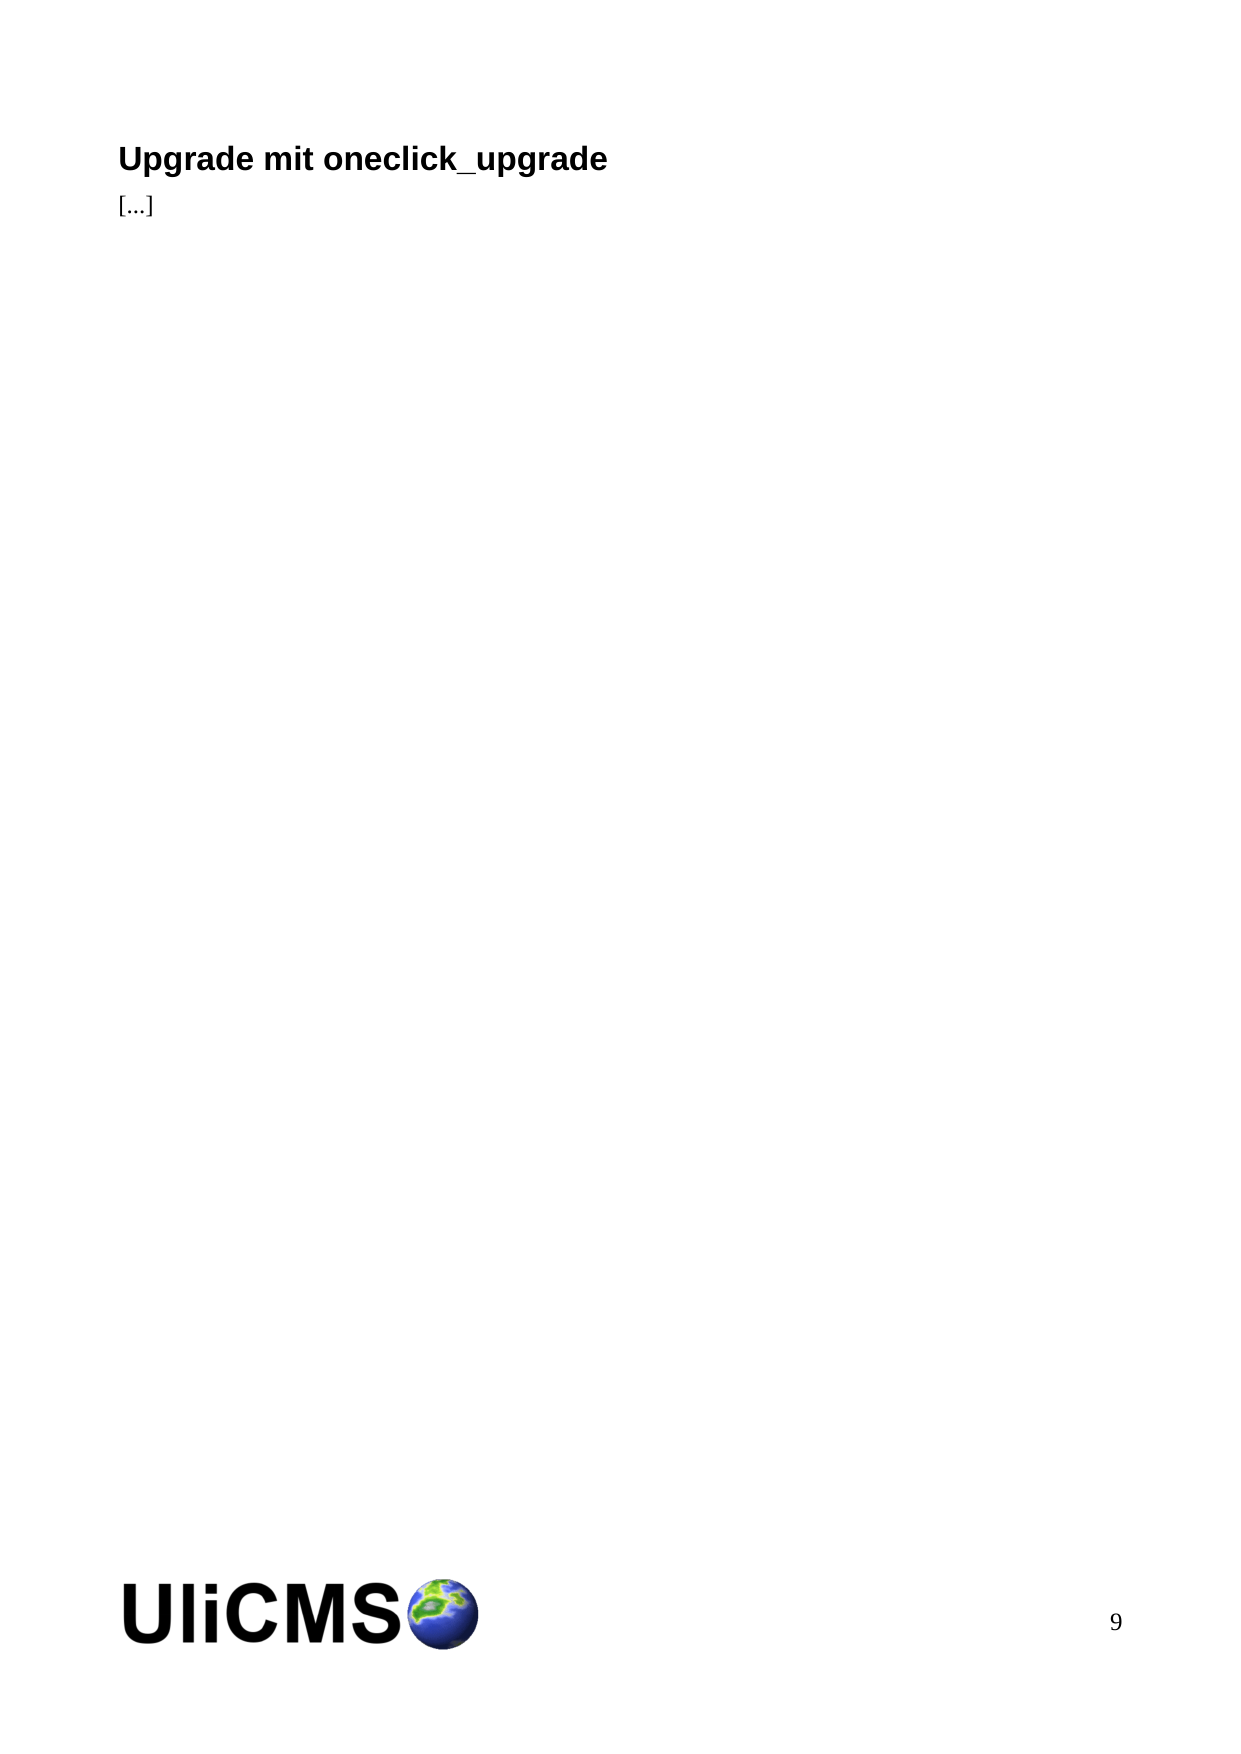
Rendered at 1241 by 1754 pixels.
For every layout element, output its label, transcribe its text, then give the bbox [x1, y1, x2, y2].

picture [118, 1578, 479, 1652]
subtitle Upgrade mit oneclick_upgrade [118, 139, 1122, 178]
text [...] [118, 190, 1122, 219]
